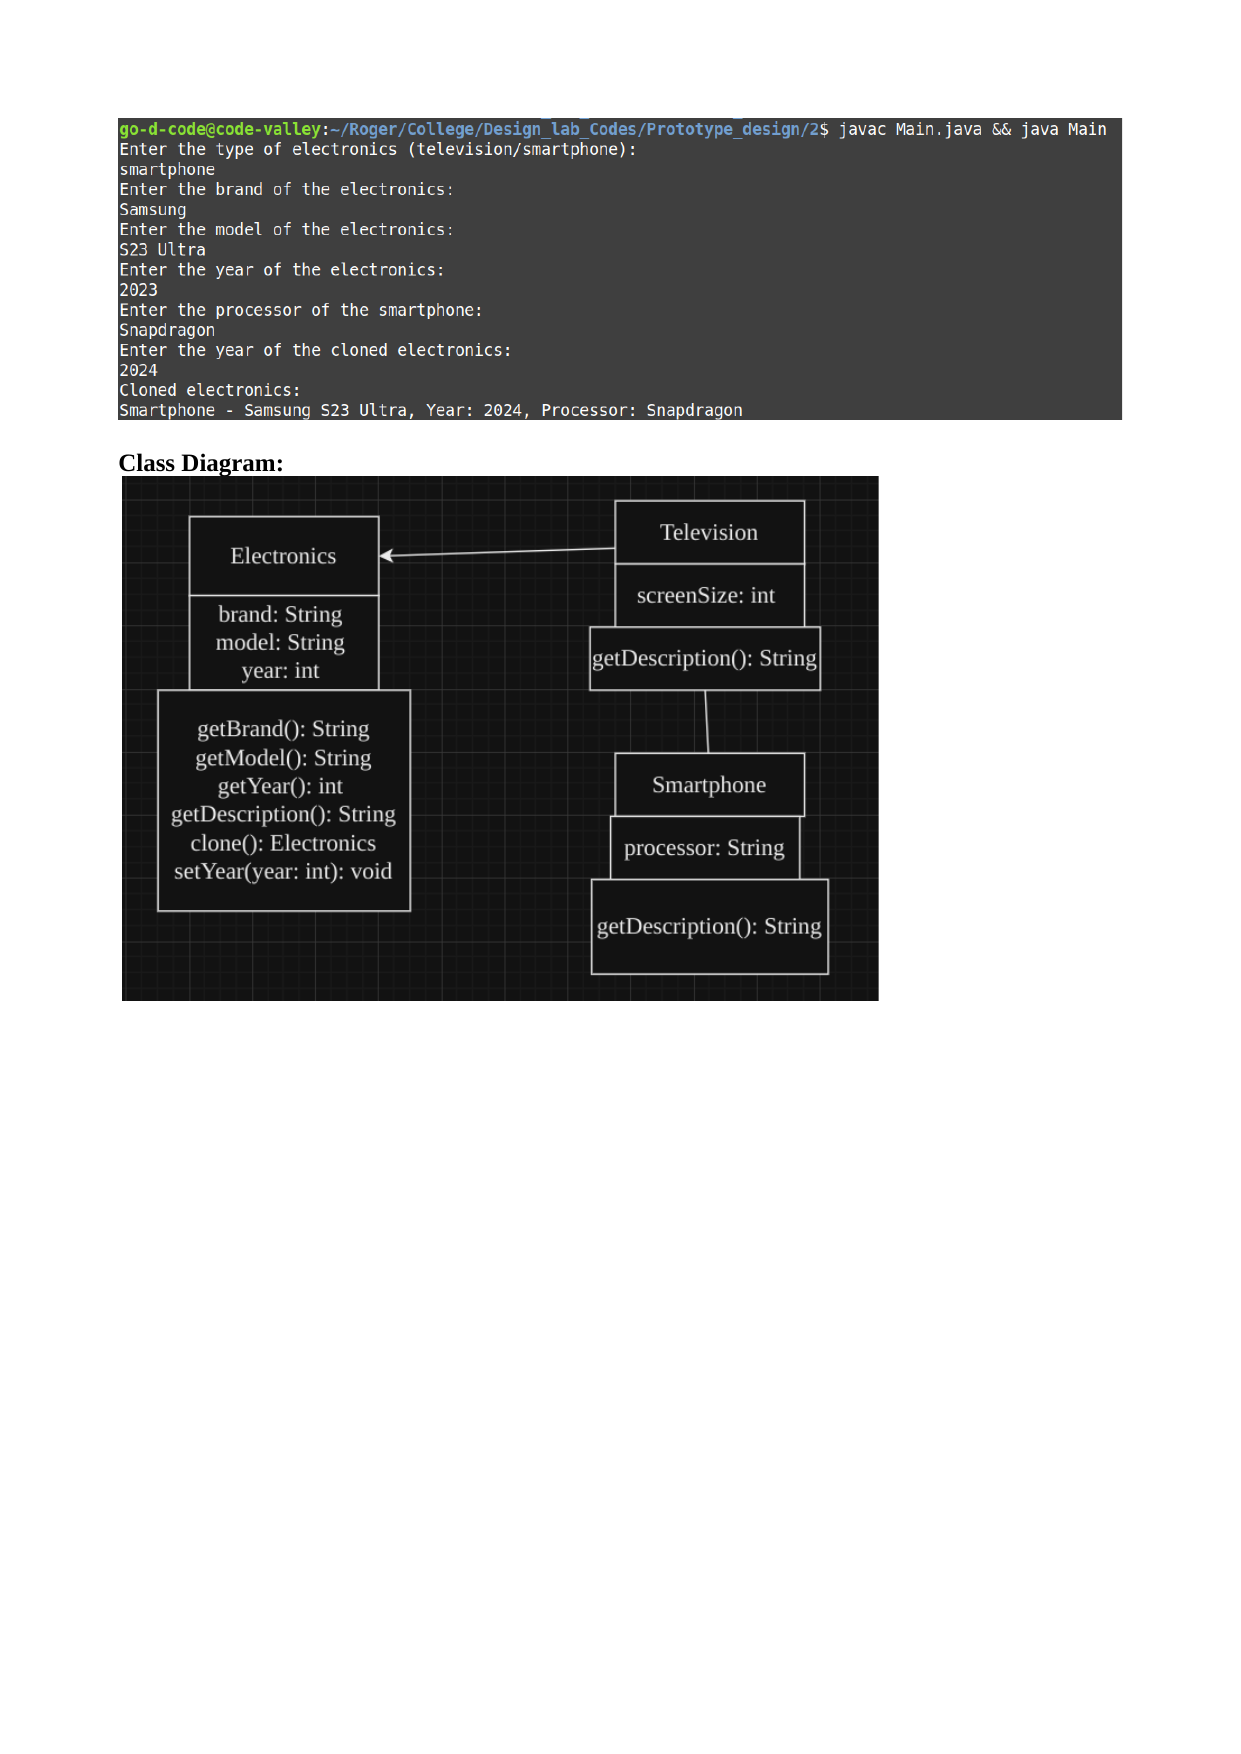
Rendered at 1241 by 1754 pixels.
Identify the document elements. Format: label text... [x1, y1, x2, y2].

picture [122, 476, 879, 1001]
picture [118, 118, 1123, 420]
text Class Diagram: [118, 448, 1122, 477]
